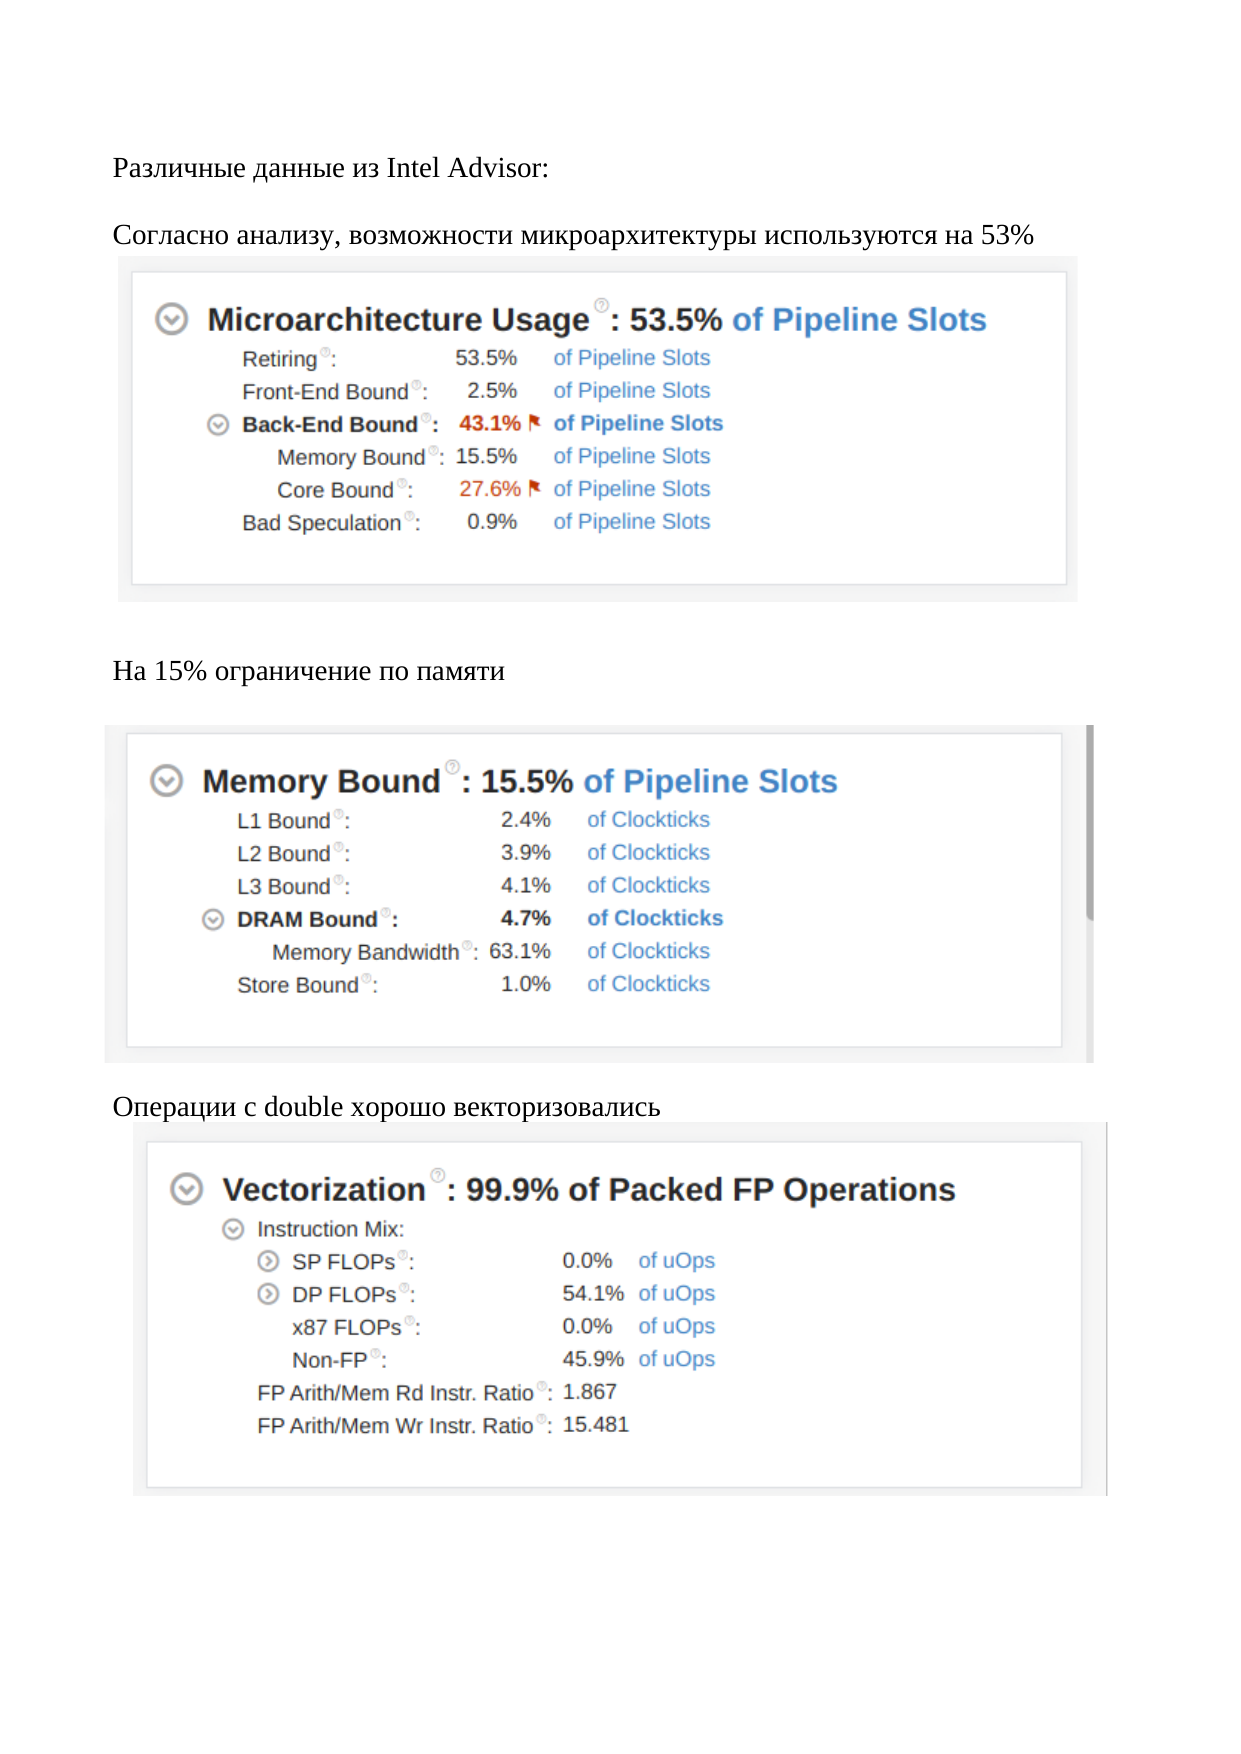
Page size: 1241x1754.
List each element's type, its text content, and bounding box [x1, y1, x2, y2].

text На 15% ограничение по памяти [112, 653, 1128, 687]
picture [133, 1122, 1108, 1496]
text Согласно анализу, возможности микроархитектуры используются на 53% [112, 217, 1128, 251]
picture [118, 256, 1078, 602]
picture [104, 725, 1094, 1063]
text Операции с double хорошо векторизовались [112, 1089, 1128, 1123]
text Различные данные из Intel Advisor: [112, 150, 1128, 183]
